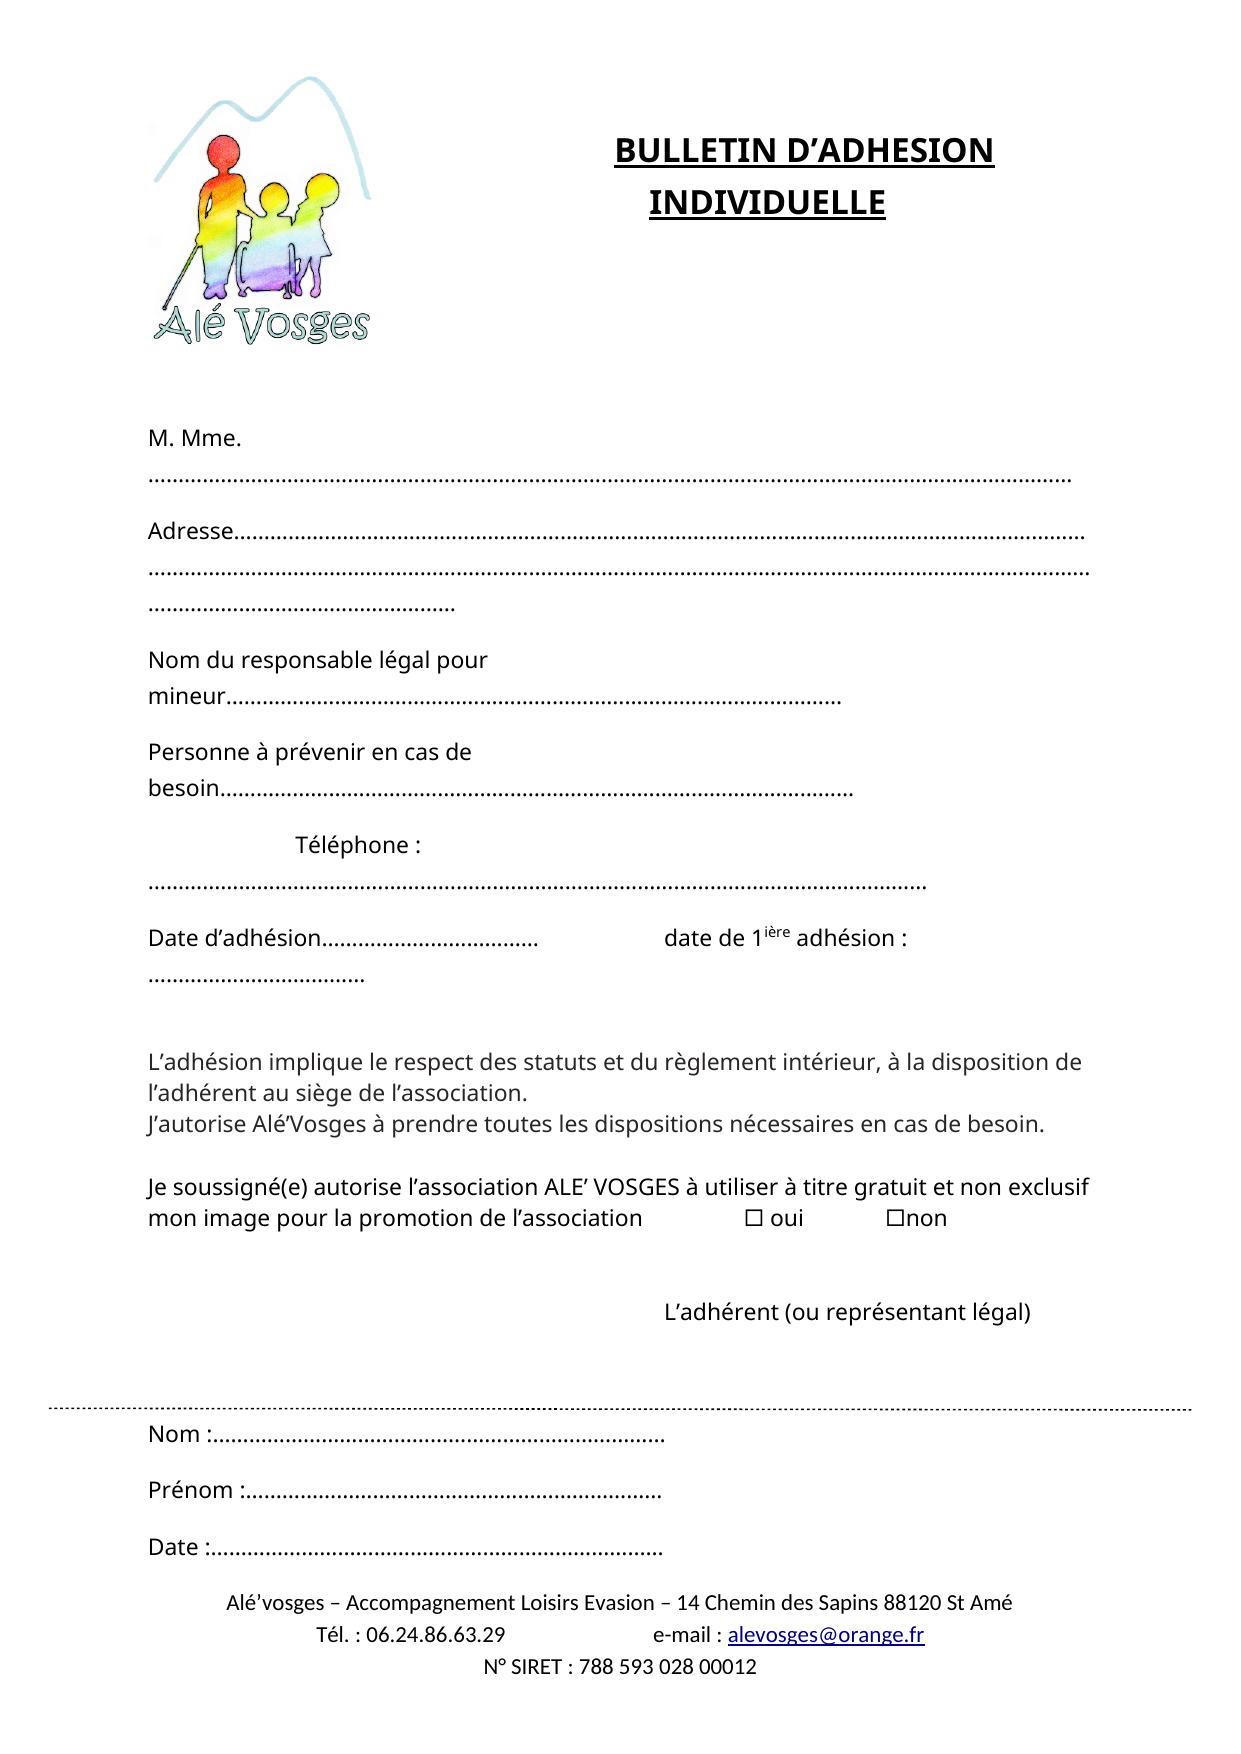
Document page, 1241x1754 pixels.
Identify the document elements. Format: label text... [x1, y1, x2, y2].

text Prénom :…………………………………………………………… [148, 1474, 1093, 1506]
text J’autorise Alé’Vosges à prendre toutes les dispositions nécessaires en cas de besoin. [148, 1108, 1093, 1139]
text M. Mme. ……………………………………………………………………………………………………………………………………… [148, 422, 1093, 489]
text Téléphone :………………………………………………………………………………………………………………… [148, 829, 1093, 896]
text Nom du responsable légal pour mineur………………………………………………………………………………………… [148, 644, 1093, 711]
text Adresse…………………………………………………………………………………………………………………………………………………………………………………………………………………………………………………………………………………………………………………… [148, 515, 1093, 618]
text Personne à prévenir en cas de besoin…………………………………………………………………………………………… [148, 736, 1093, 803]
picture [147, 73, 379, 348]
text BULLETIN D’ADHESION INDIVIDUELLE [443, 127, 1093, 224]
text L’adhérent (ou représentant légal) [148, 1296, 1093, 1327]
text Je soussigné(e) autorise l’association ALE’ VOSGES à utiliser à titre gratuit et non exclusif mon image pour la promotion de l’association  oui non [148, 1171, 1093, 1233]
text Date d’adhésion……………………………… date de 1ière adhésion :……………………………… [148, 922, 1093, 989]
text L’adhésion implique le respect des statuts et du règlement intérieur, à la disposition de l’adhérent au siège de l’association. [148, 1046, 1093, 1108]
text Nom :………………………………………………………………… [148, 1417, 1093, 1449]
text Date :………………………………………………………………… [148, 1531, 1093, 1562]
